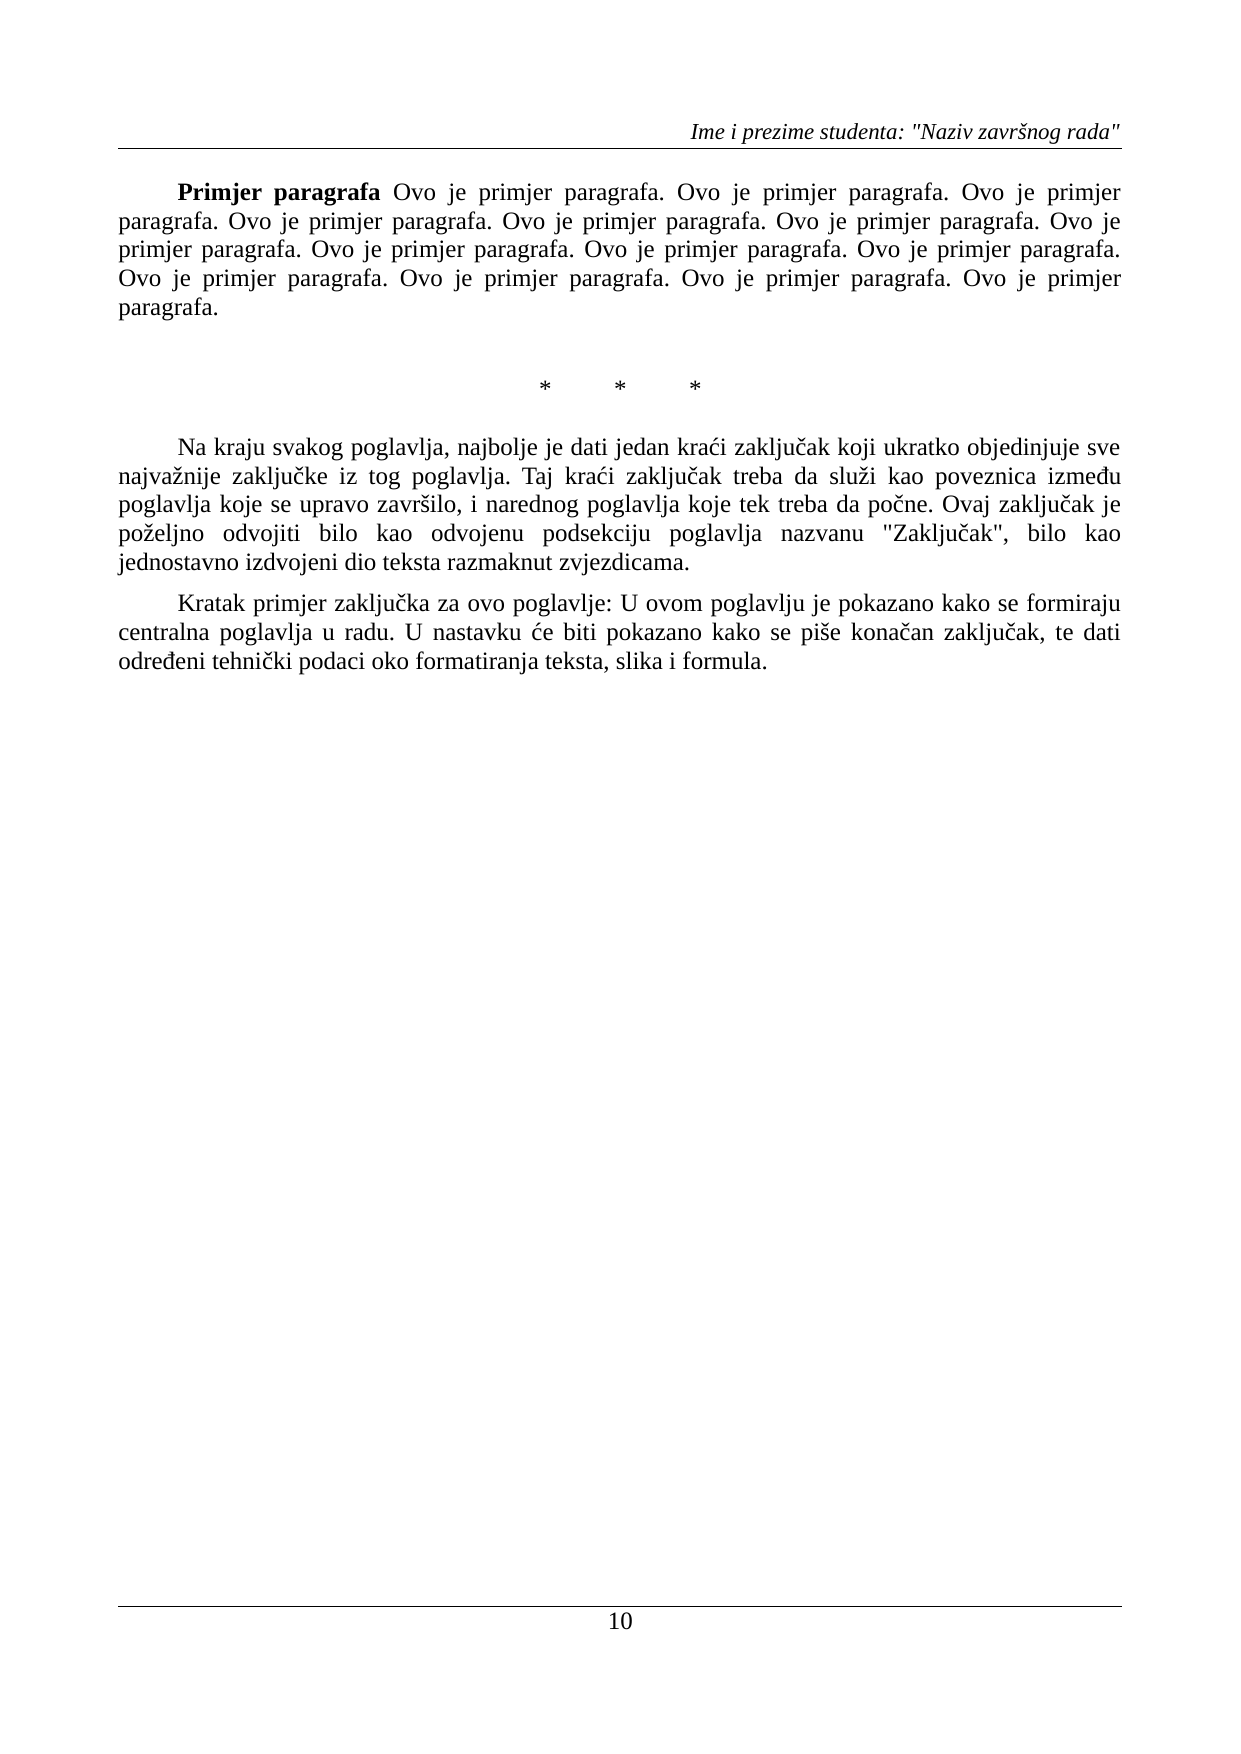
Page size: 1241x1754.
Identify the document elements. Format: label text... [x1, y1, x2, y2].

text Primjer paragrafa Ovo je primjer paragrafa. Ovo je primjer paragrafa. Ovo je primjer paragrafa. Ovo je primjer paragrafa. Ovo je primjer paragrafa. Ovo je primjer paragrafa. Ovo je primjer paragrafa. Ovo je primjer paragrafa. Ovo je primjer paragrafa. Ovo je primjer paragrafa. Ovo je primjer paragrafa. Ovo je primjer paragrafa. Ovo je primjer paragrafa. Ovo je primjer paragrafa. [118, 177, 1122, 321]
text Na kraju svakog poglavlja, najbolje je dati jedan kraći zaključak koji ukratko objedinjuje sve najvažnije zaključke iz tog poglavlja. Taj kraći zaključak treba da služi kao poveznica između poglavlja koje se upravo završilo, i narednog poglavlja koje tek treba da počne. Ovaj zaključak je poželjno odvojiti bilo kao odvojenu podsekciju poglavlja nazvanu "Zaključak", bilo kao jednostavno izdvojeni dio teksta razmaknut zvjezdicama. [118, 432, 1122, 576]
text Kratak primjer zaključka za ovo poglavlje: U ovom poglavlju je pokazano kako se formiraju centralna poglavlja u radu. U nastavku će biti pokazano kako se piše konačan zaključak, te dati određeni tehnički podaci oko formatiranja teksta, slika i formula. [118, 588, 1122, 674]
text * * * [118, 374, 1122, 403]
